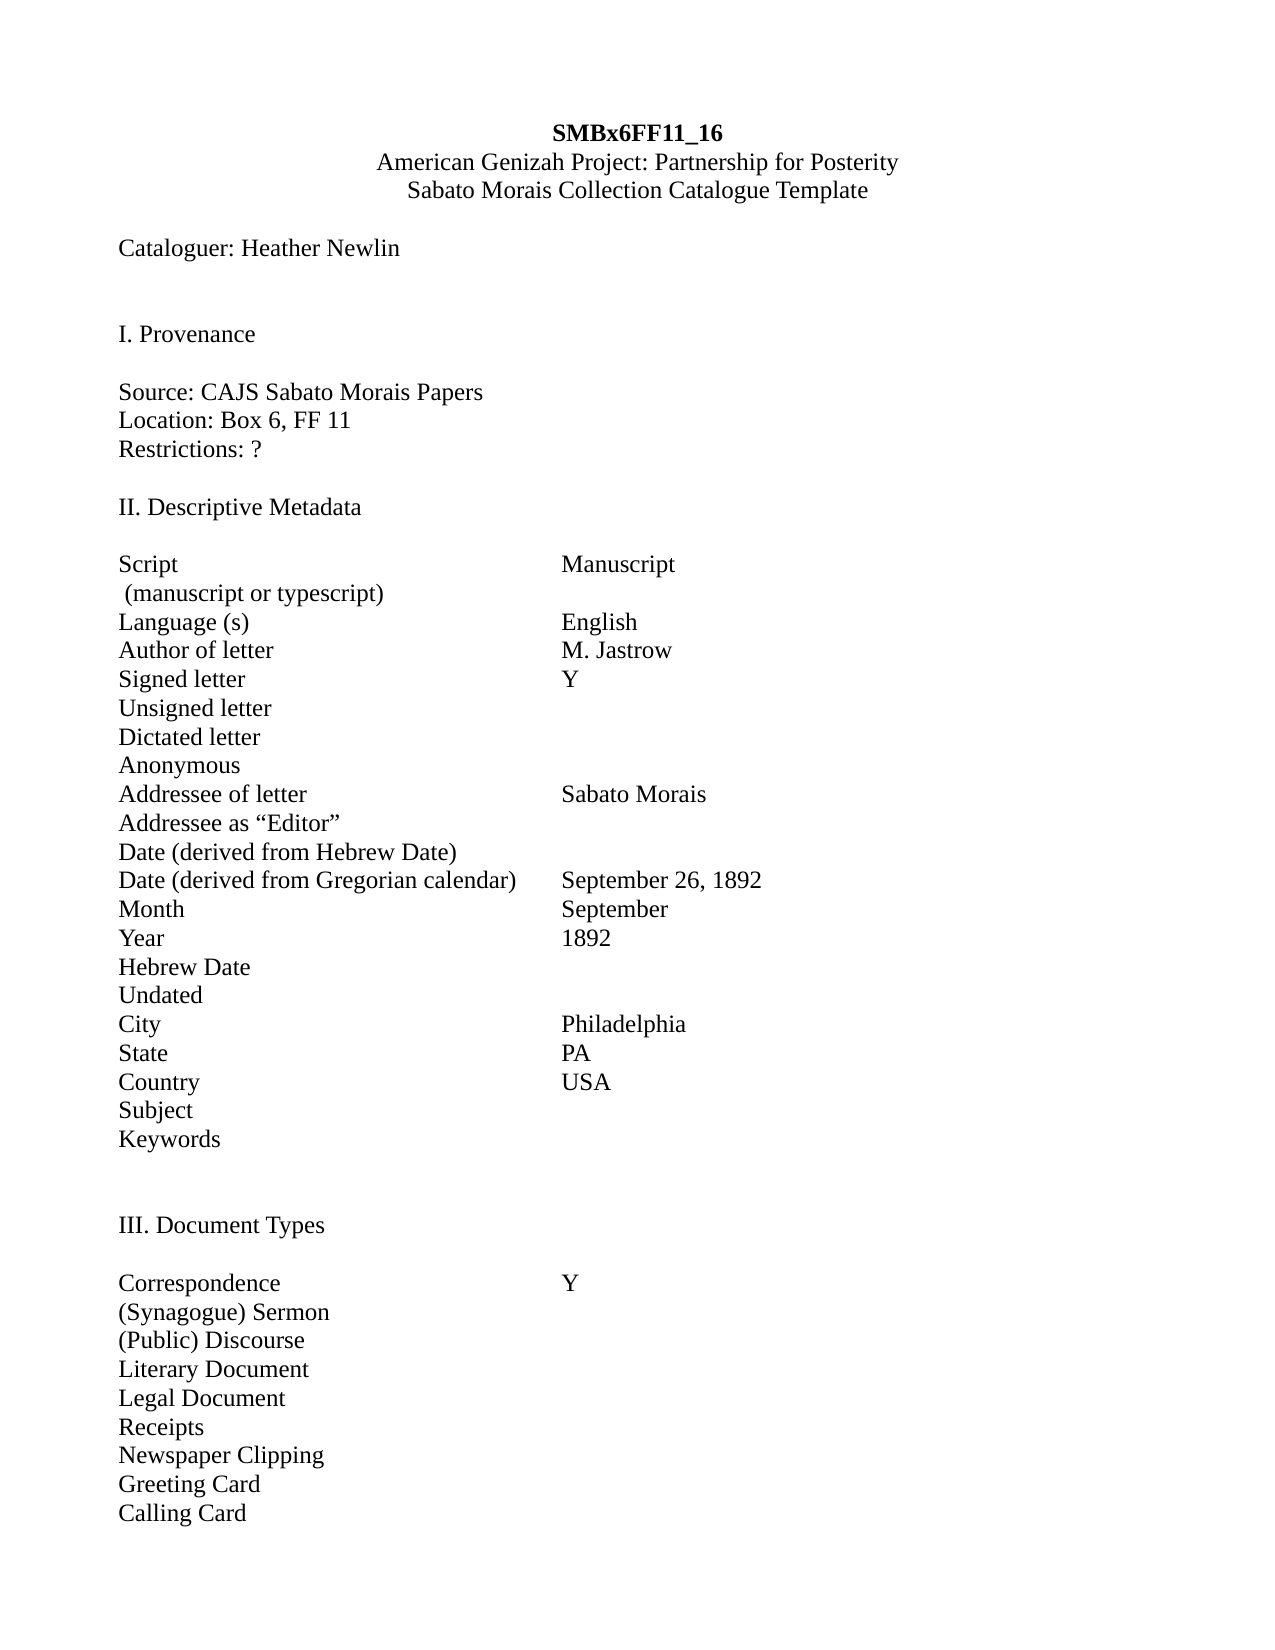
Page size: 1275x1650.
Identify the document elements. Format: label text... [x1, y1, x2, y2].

text Author of letter M. Jastrow [118, 636, 1157, 664]
text Keywords [118, 1124, 1157, 1153]
text Sabato Morais Collection Catalogue Template [118, 176, 1157, 204]
text Hebrew Date [118, 952, 1157, 981]
text Undated [118, 981, 1157, 1009]
text Signed letter Y [118, 664, 1157, 693]
text Script Manuscript [118, 549, 1157, 578]
text Greeting Card [118, 1469, 1157, 1498]
text American Genizah Project: Partnership for Posterity [118, 147, 1157, 176]
text Newspaper Clipping [118, 1441, 1157, 1469]
text Calling Card [118, 1498, 1157, 1527]
text Language (s) English [118, 607, 1157, 636]
text Year 1892 [118, 923, 1157, 952]
text Source: CAJS Sabato Morais Papers [118, 377, 1157, 406]
text Restrictions: ? [118, 434, 1157, 463]
text (Synagogue) Sermon [118, 1297, 1157, 1326]
text III. Document Types [118, 1211, 1157, 1239]
text Dictated letter [118, 722, 1157, 751]
text Legal Document [118, 1383, 1157, 1412]
text Subject [118, 1096, 1157, 1124]
text Date (derived from Hebrew Date) [118, 837, 1157, 866]
text (manuscript or typescript) [118, 578, 1157, 607]
text Month September [118, 894, 1157, 923]
text Unsigned letter [118, 693, 1157, 722]
text Addressee of letter Sabato Morais [118, 779, 1157, 808]
text II. Descriptive Metadata [118, 492, 1157, 521]
text Literary Document [118, 1354, 1157, 1383]
text Location: Box 6, FF 11 [118, 406, 1157, 434]
text Correspondence Y [118, 1268, 1157, 1297]
text State PA [118, 1038, 1157, 1067]
text Cataloguer: Heather Newlin [118, 233, 1157, 262]
text (Public) Discourse [118, 1326, 1157, 1354]
text Country USA [118, 1067, 1157, 1096]
text Receipts [118, 1412, 1157, 1441]
text Addressee as “Editor” [118, 808, 1157, 837]
text Anonymous [118, 751, 1157, 779]
text SMBx6FF11_16 [118, 118, 1157, 147]
text City Philadelphia [118, 1009, 1157, 1038]
text Date (derived from Gregorian calendar) September 26, 1892 [118, 866, 1157, 894]
text I. Provenance [118, 319, 1157, 348]
